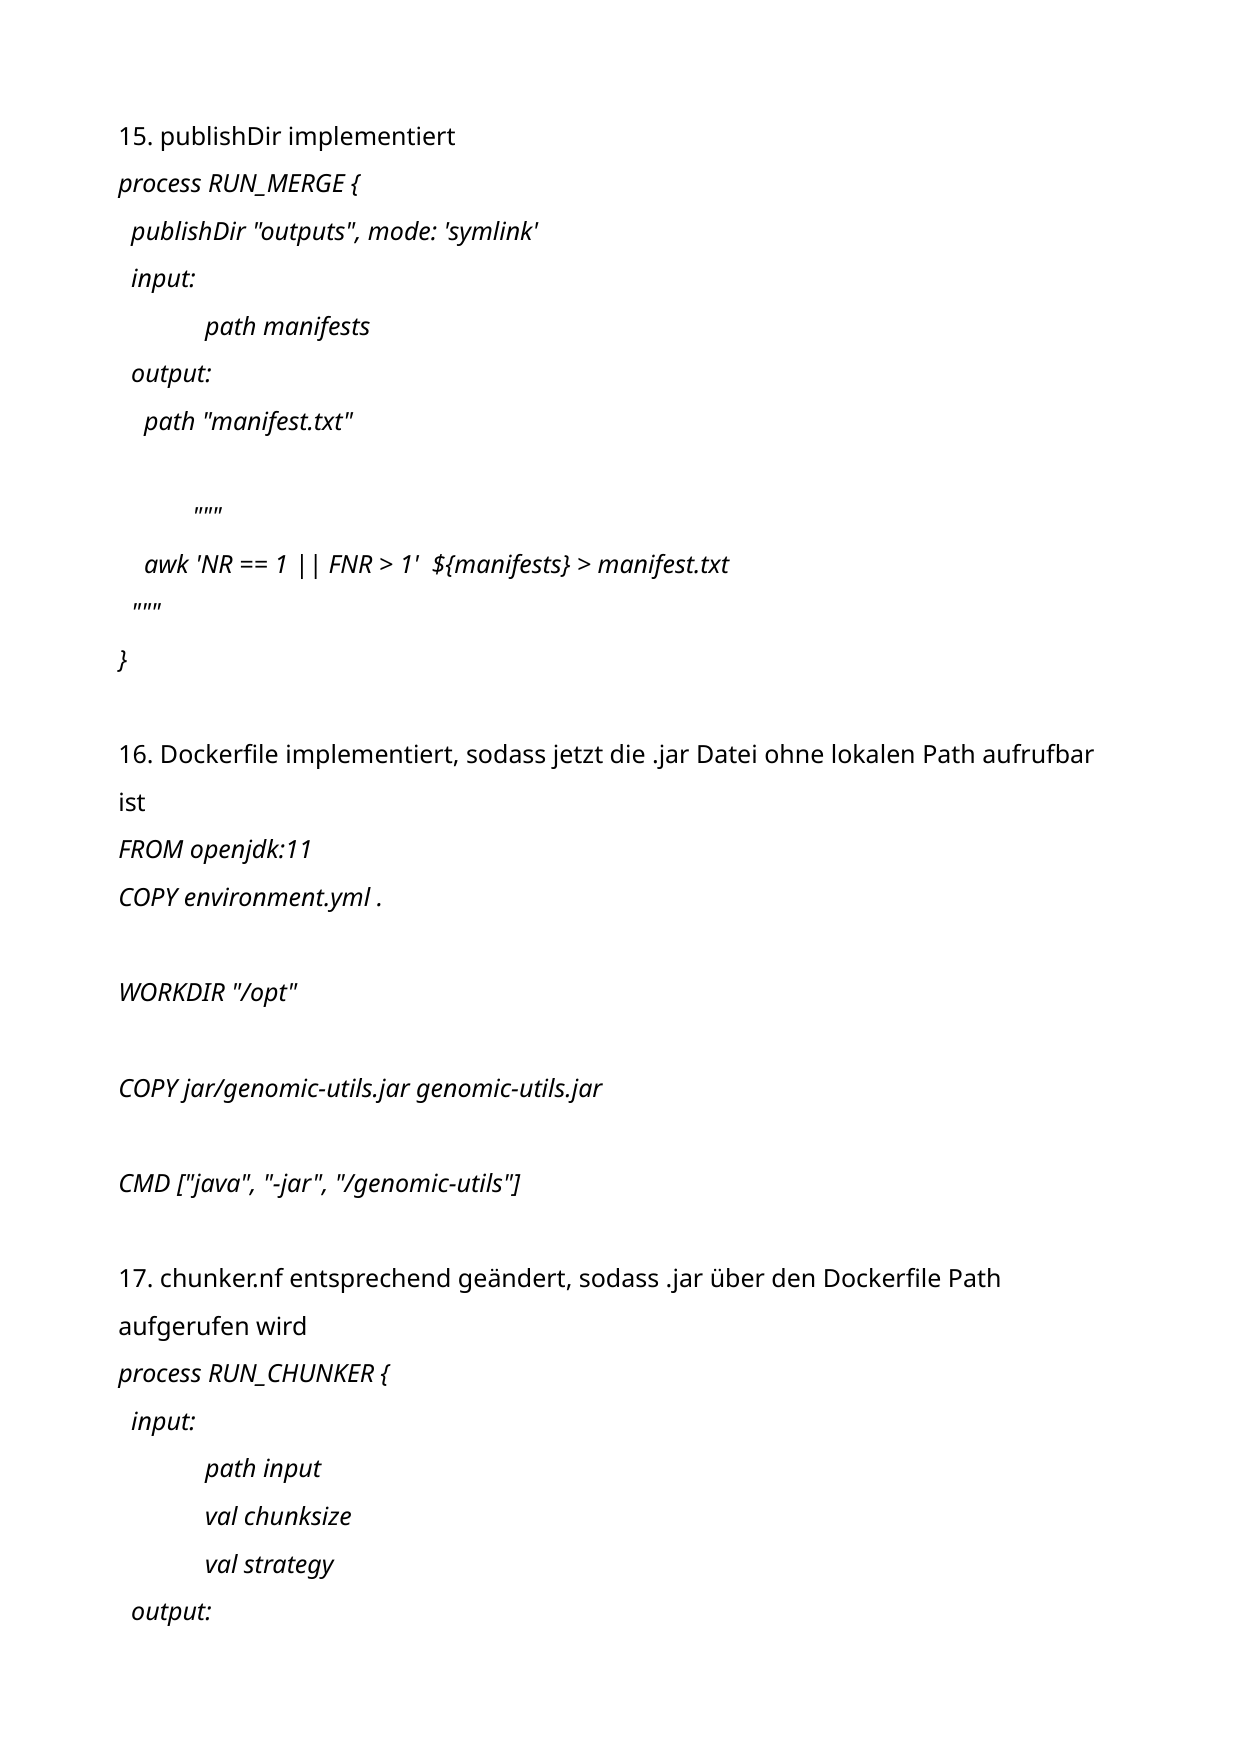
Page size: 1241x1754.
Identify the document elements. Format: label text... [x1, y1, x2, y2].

text path input [118, 1451, 1122, 1485]
text output: [118, 1594, 1122, 1628]
text """ [118, 594, 1122, 628]
text WORKDIR "/opt" [118, 975, 1122, 1009]
text publishDir "outputs", mode: 'symlink' [118, 213, 1122, 247]
text path "manifest.txt" [118, 404, 1122, 438]
text 16. Dockerfile implementiert, sodass jetzt die .jar Datei ohne lokalen Path aufrufbar ist [118, 737, 1122, 819]
text val chunksize [118, 1499, 1122, 1533]
text input: [118, 261, 1122, 295]
text COPY environment.yml . [118, 880, 1122, 914]
text output: [118, 356, 1122, 390]
text } [118, 642, 1122, 676]
text 15. publishDir implementiert [118, 118, 1122, 152]
text FROM openjdk:11 [118, 832, 1122, 866]
text val strategy [118, 1546, 1122, 1580]
text process RUN_CHUNKER { [118, 1356, 1122, 1390]
text input: [118, 1403, 1122, 1437]
text CMD ["java", "-jar", "/genomic-utils"] [118, 1165, 1122, 1199]
text 17. chunker.nf entsprechend geändert, sodass .jar über den Dockerfile Path aufgerufen wird [118, 1261, 1122, 1342]
text """ [118, 499, 1122, 533]
text COPY jar/genomic-utils.jar genomic-utils.jar [118, 1070, 1122, 1104]
text path manifests [118, 308, 1122, 343]
text process RUN_MERGE { [118, 166, 1122, 200]
text awk 'NR == 1 || FNR > 1' ${manifests} > manifest.txt [118, 547, 1122, 581]
